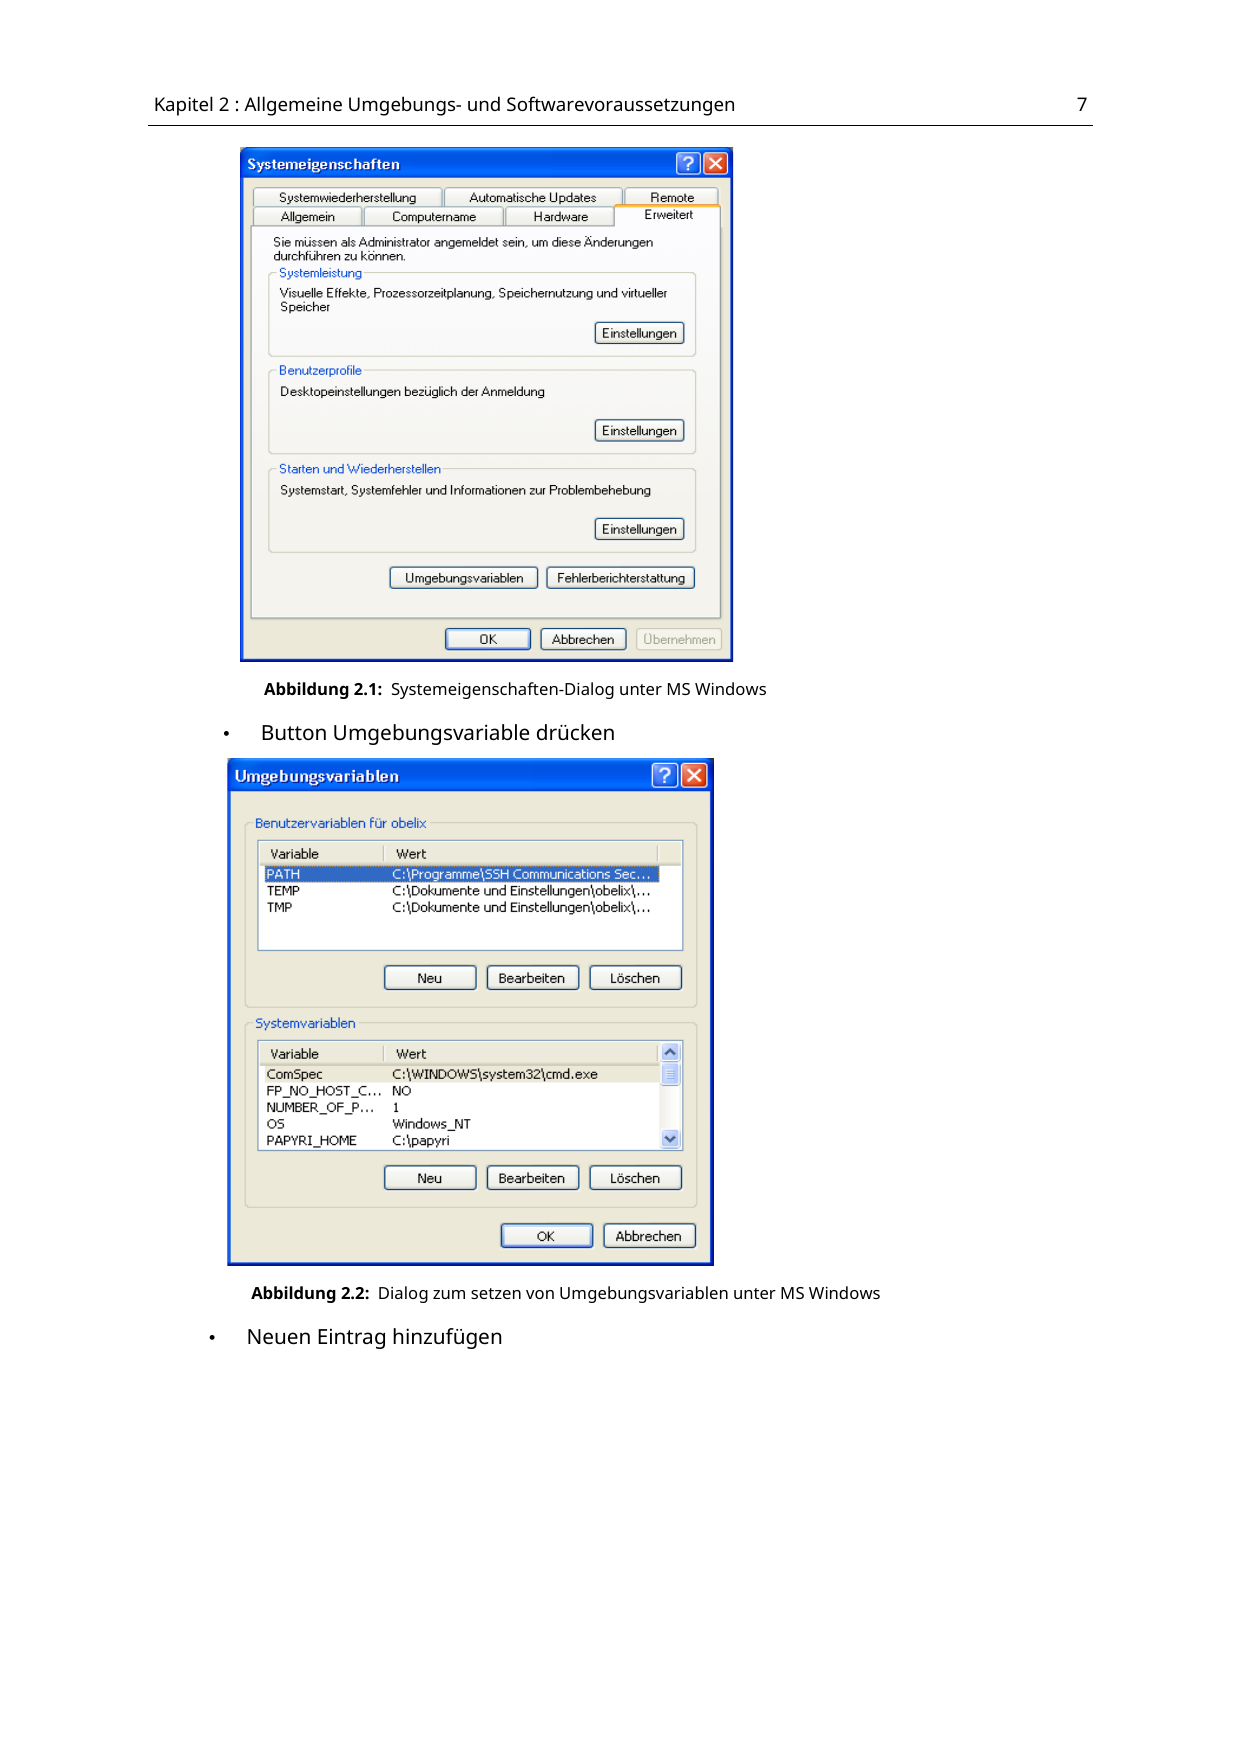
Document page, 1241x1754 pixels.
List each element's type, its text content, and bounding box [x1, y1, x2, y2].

list Abbildung 2.1: Systemeigenschaften-Dialog unter MS Windows [264, 177, 874, 701]
list Button Umgebungsvariable drücken [185, 148, 1069, 746]
list Abbildung 2.2: Dialog zum setzen von Umgebungsvariablen unter MS Windows [251, 787, 989, 1304]
picture [227, 758, 714, 1266]
list Neuen Eintrag hinzufügen [209, 758, 1069, 1350]
picture [240, 147, 734, 662]
list Starten von Systemsteuerung  System  Erweitert [734, 148, 898, 701]
